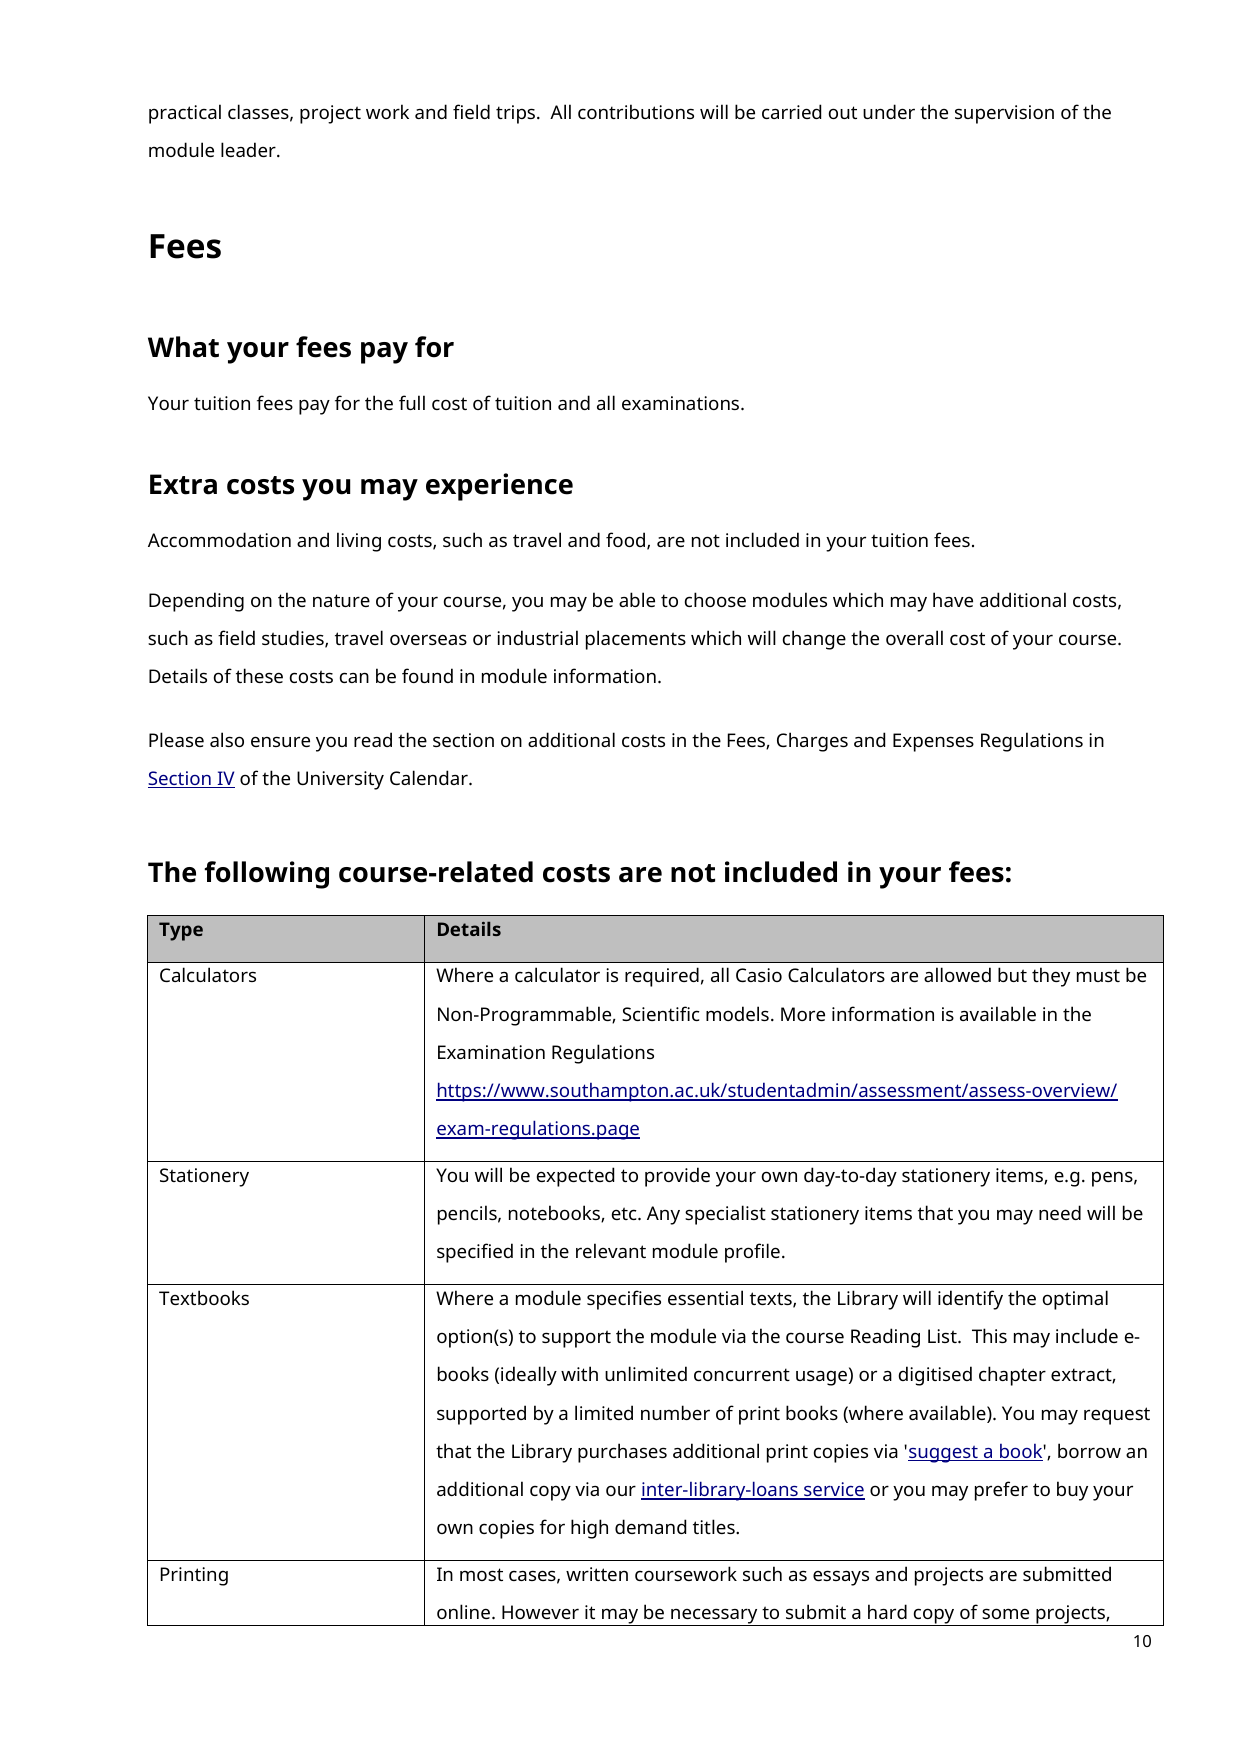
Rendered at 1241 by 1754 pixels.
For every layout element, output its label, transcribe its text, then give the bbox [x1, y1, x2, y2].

table_header Type [148, 916, 424, 962]
text Accommodation and living costs, such as travel and food, are not included in your tuition fees. [148, 527, 1152, 553]
subtitle What your fees pay for [148, 328, 1152, 365]
table_header Details [425, 916, 1163, 962]
table_cell You will be expected to provide your own day-to-day stationery items, e.g. pens, pencils, notebooks, etc. Any specialist stationery items that you may need will be specified in the relevant module profile. [425, 1162, 1163, 1284]
subtitle Extra costs you may experience [148, 466, 1152, 502]
table_cell Calculators [148, 963, 424, 1161]
text Your tuition fees pay for the full cost of tuition and all examinations. [148, 390, 1152, 415]
text practical classes, project work and field trips. All contributions will be carried out under the supervision of the module leader. [148, 99, 1152, 163]
table_cell Where a module specifies essential texts, the Library will identify the optimal option(s) to support the module via the course Reading List. This may include e-books (ideally with unlimited concurrent usage) or a digitised chapter extract, supported by a limited number of print books (where available). You may request that the Library purchases additional print copies via 'suggest a book', borrow an additional copy via our inter-library-loans service or you may prefer to buy your own copies for high demand titles. [425, 1285, 1163, 1560]
table_cell Textbooks [148, 1285, 424, 1560]
table_cell Where a calculator is required, all Casio Calculators are allowed but they must be Non-Programmable, Scientific models. More information is available in the Examination Regulations https://www.southampton.ac.uk/studentadmin/assessment/assess-overview/exam-regulations.page [425, 963, 1163, 1161]
table_cell Stationery [148, 1162, 424, 1284]
text Please also ensure you read the section on additional costs in the Fees, Charges and Expenses Regulations in Section IV of the University Calendar. [148, 727, 1152, 791]
table_cell Printing [148, 1561, 424, 1625]
subtitle The following course-related costs are not included in your fees: [148, 853, 1152, 890]
text Depending on the nature of your course, you may be able to choose modules which may have additional costs, such as field studies, travel overseas or industrial placements which will change the overall cost of your course. Details of these costs can be found in module information. [148, 587, 1152, 689]
table_cell In most cases, written coursework such as essays and projects are submitted online. However it may be necessary to submit a hard copy of some projects, [425, 1561, 1163, 1625]
subtitle Fees [148, 223, 1152, 268]
